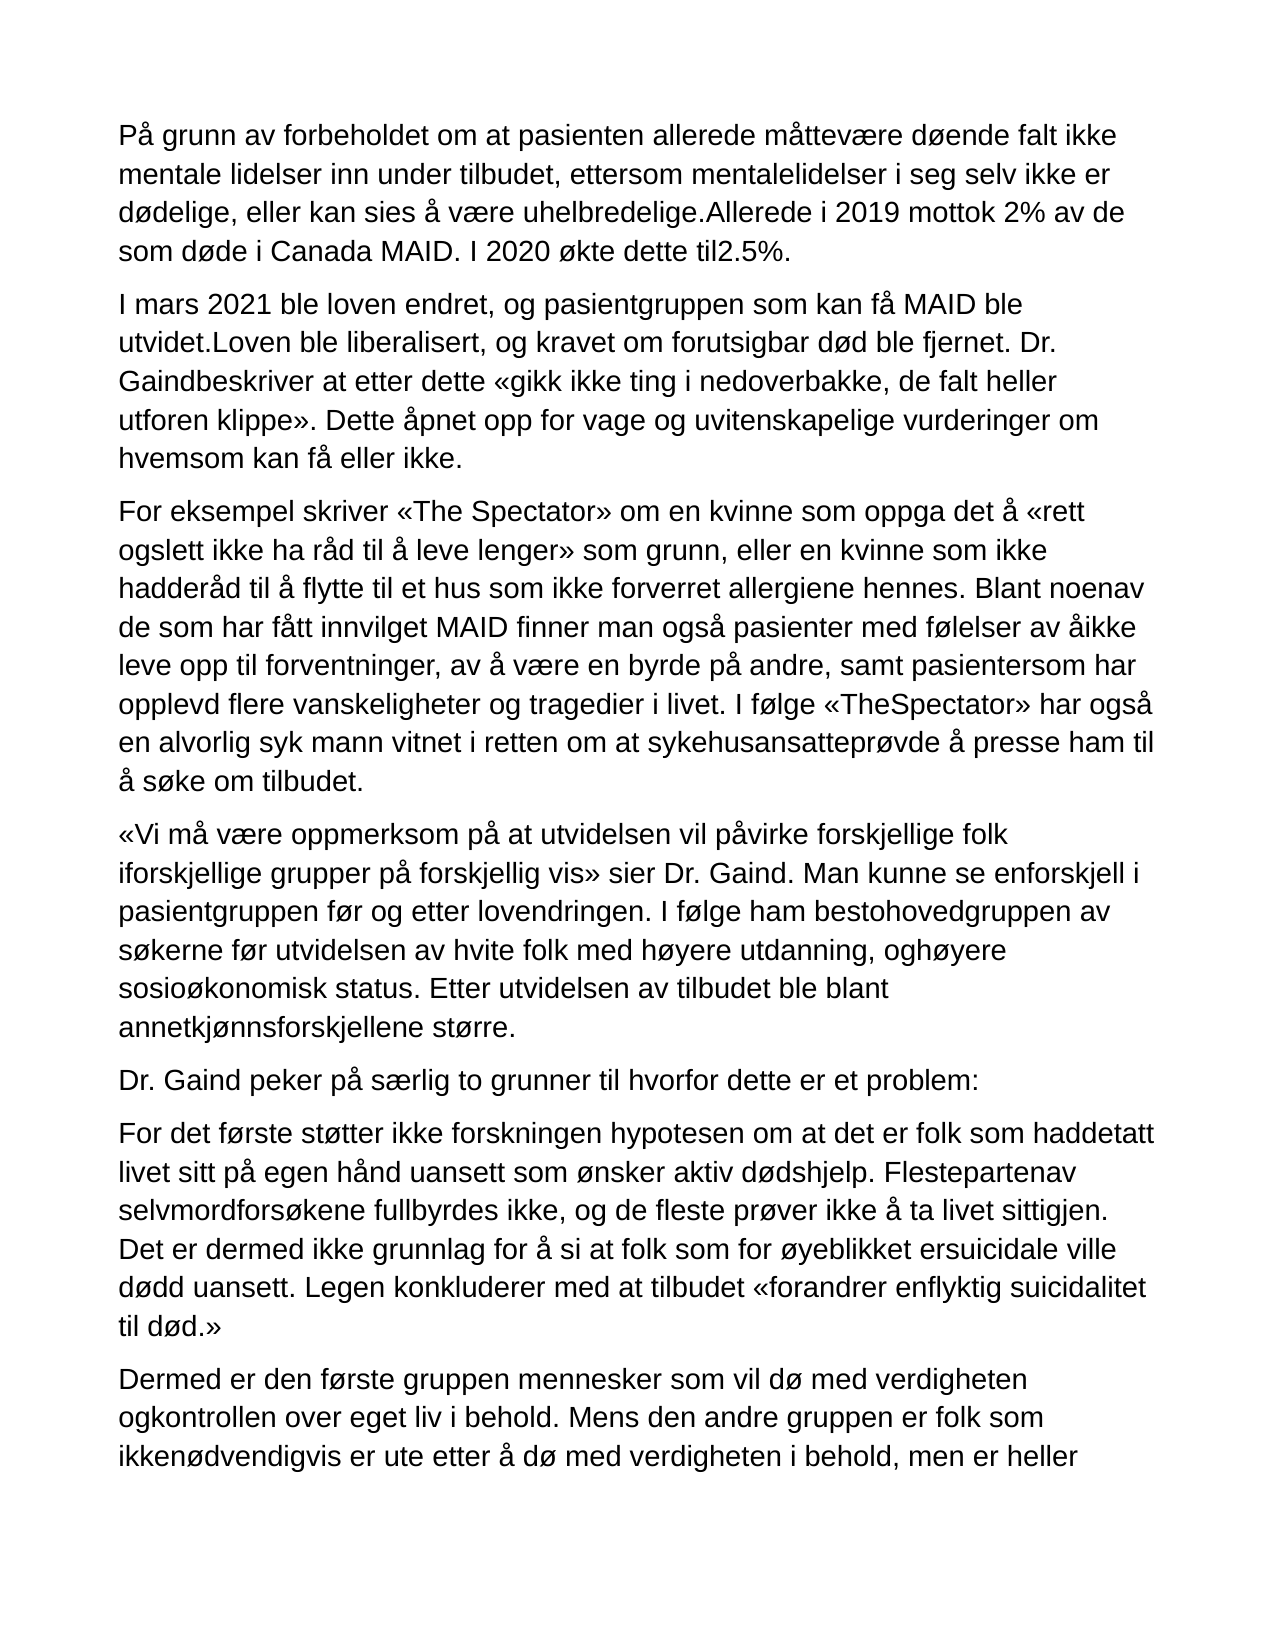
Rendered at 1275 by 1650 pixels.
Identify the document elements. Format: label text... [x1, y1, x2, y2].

text For eksempel skriver «The Spectator» om en kvinne som oppga det å «rett ogslett ikke ha råd til å leve lenger» som grunn, eller en kvinne som ikke hadderåd til å flytte til et hus som ikke forverret allergiene hennes. Blant noenav de som har fått innvilget MAID finner man også pasienter med følelser av åikke leve opp til forventninger, av å være en byrde på andre, samt pasientersom har opplevd flere vanskeligheter og tragedier i livet. I følge «TheSpectator» har også en alvorlig syk mann vitnet i retten om at sykehusansatteprøvde å presse ham til å søke om tilbudet. [118, 494, 1157, 797]
text På grunn av forbeholdet om at pasienten allerede måttevære døende falt ikke mentale lidelser inn under tilbudet, ettersom mentalelidelser i seg selv ikke er dødelige, eller kan sies å være uhelbredelige.Allerede i 2019 mottok 2% av de som døde i Canada MAID. I 2020 økte dette til2.5%. [118, 118, 1157, 267]
text «Vi må være oppmerksom på at utvidelsen vil påvirke forskjellige folk iforskjellige grupper på forskjellig vis» sier Dr. Gaind. Man kunne se enforskjell i pasientgruppen før og etter lovendringen. I følge ham bestohovedgruppen av søkerne før utvidelsen av hvite folk med høyere utdanning, oghøyere sosioøkonomisk status. Etter utvidelsen av tilbudet ble blant annetkjønnsforskjellene større. [118, 817, 1157, 1043]
text Dermed er den første gruppen mennesker som vil dø med verdigheten ogkontrollen over eget liv i behold. Mens den andre gruppen er folk som ikkenødvendigvis er ute etter å dø med verdigheten i behold, men er heller [118, 1362, 1157, 1472]
text For det første støtter ikke forskningen hypotesen om at det er folk som haddetatt livet sitt på egen hånd uansett som ønsker aktiv dødshjelp. Flestepartenav selvmordforsøkene fullbyrdes ikke, og de fleste prøver ikke å ta livet sittigjen. Det er dermed ikke grunnlag for å si at folk som for øyeblikket ersuicidale ville dødd uansett. Legen konkluderer med at tilbudet «forandrer enflyktig suicidalitet til død.» [118, 1116, 1157, 1342]
text Dr. Gaind peker på særlig to grunner til hvorfor dette er et problem: [118, 1063, 1157, 1096]
text I mars 2021 ble loven endret, og pasientgruppen som kan få MAID ble utvidet.Loven ble liberalisert, og kravet om forutsigbar død ble fjernet. Dr. Gaindbeskriver at etter dette «gikk ikke ting i nedoverbakke, de falt heller utforen klippe». Dette åpnet opp for vage og uvitenskapelige vurderinger om hvemsom kan få eller ikke. [118, 287, 1157, 474]
